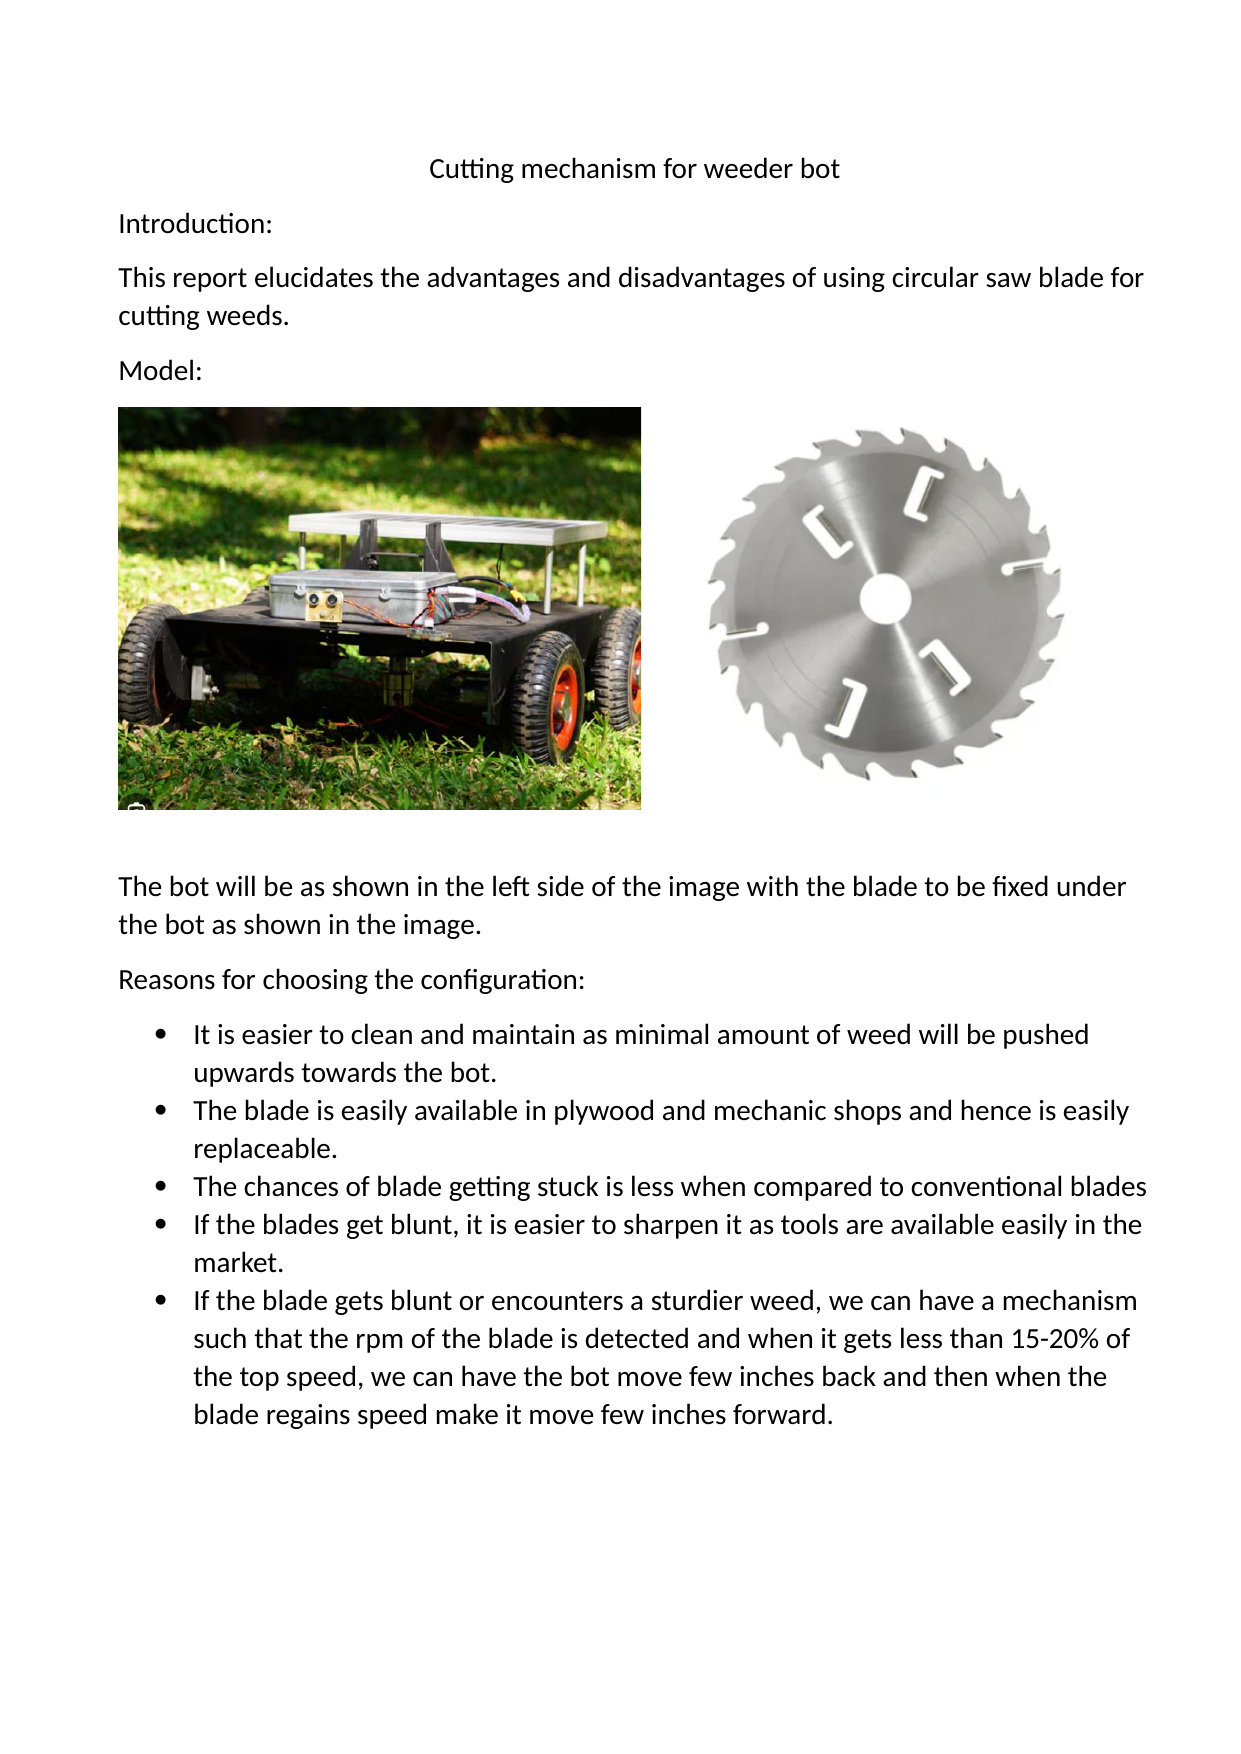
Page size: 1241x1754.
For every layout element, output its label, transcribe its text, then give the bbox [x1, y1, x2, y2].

list If the blades get blunt, it is easier to sharpen it as tools are available easily in the market. [156, 1206, 1152, 1279]
text Introduction: [118, 205, 1152, 240]
list If the blade gets blunt or encounters a sturdier weed, we can have a mechanism such that the rpm of the blade is detected and when it gets less than 15-20% of the top speed, we can have the bot move few inches back and then when the blade regains speed make it move few inches forward. [156, 1282, 1152, 1432]
text Model: [118, 352, 1152, 388]
list The chances of blade getting stuck is less when compared to conventional blades [156, 1168, 1152, 1203]
text Cutting mechanism for weeder bot [118, 150, 1152, 186]
text This report elucidates the advantages and disadvantages of using circular saw blade for cutting weeds. [118, 259, 1152, 333]
text Reasons for choosing the configuration: [118, 961, 1152, 997]
list It is easier to clean and maintain as minimal amount of weed will be pushed upwards towards the bot. [156, 1016, 1152, 1089]
list The blade is easily available in plywood and mechanic shops and hence is easily replaceable. [156, 1092, 1152, 1165]
text The bot will be as shown in the left side of the image with the blade to be fixed under the bot as shown in the image. [118, 868, 1152, 942]
